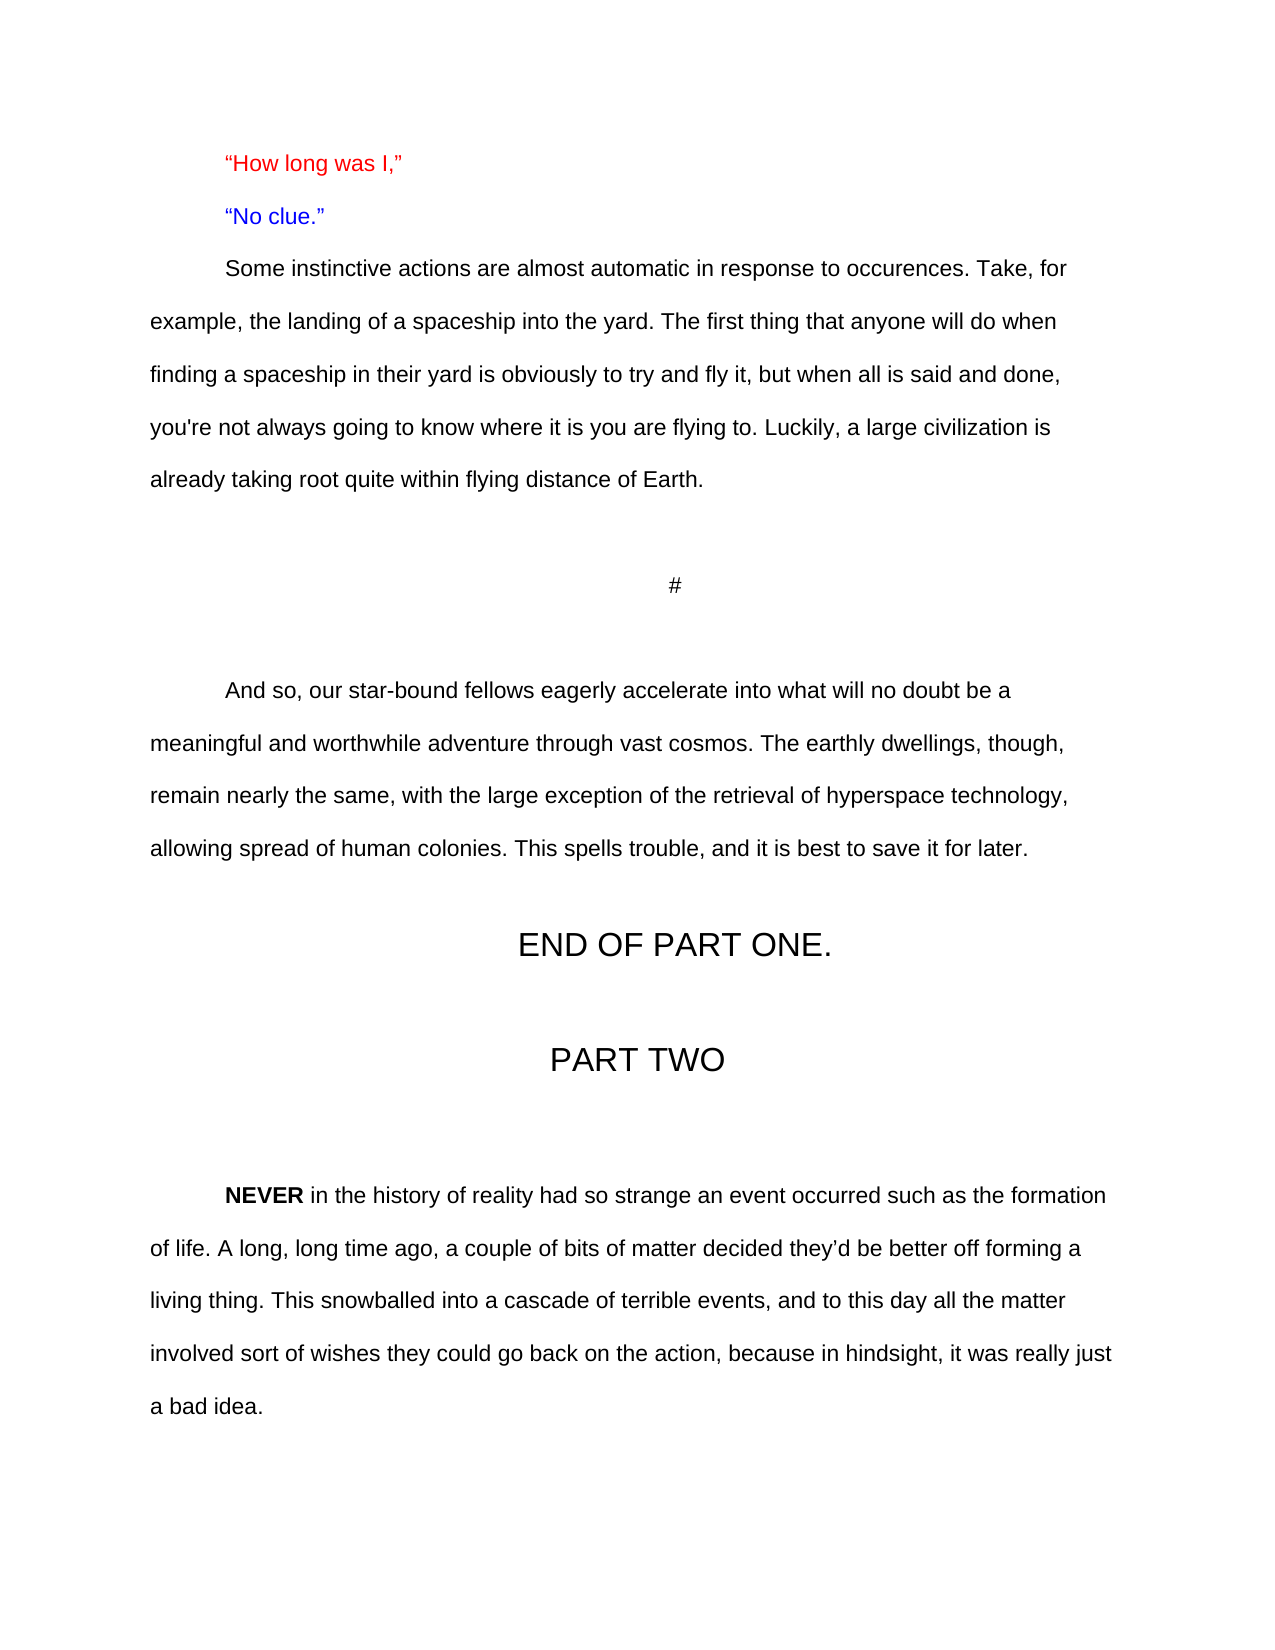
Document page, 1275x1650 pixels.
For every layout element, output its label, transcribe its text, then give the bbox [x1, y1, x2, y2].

text Some instinctive actions are almost automatic in response to occurences. Take, for example, the landing of a spaceship into the yard. The first thing that anyone will do when finding a spaceship in their yard is obviously to try and fly it, but when all is said and done, you're not always going to know where it is you are flying to. Luckily, a large civilization is already taking root quite within flying distance of Earth. [150, 255, 1125, 493]
text NEVER in the history of reality had so strange an event occurred such as the formation of life. A long, long time ago, a couple of bits of matter decided they’d be better off forming a living thing. This snowballed into a cascade of terrible events, and to this day all the matter involved sort of wishes they could go back on the action, because in hindsight, it was really just a bad idea. [150, 1182, 1125, 1419]
text # [150, 572, 1125, 598]
text “How long was I,” [150, 150, 1125, 176]
text And so, our star-bound fellows eagerly accelerate into what will no doubt be a meaningful and worthwhile adventure through vast cosmos. The earthly dwellings, though, remain nearly the same, with the large exception of the retrieval of hyperspace technology, allowing spread of human colonies. This spells trouble, and it is best to save it for later. [150, 677, 1125, 862]
text “No clue.” [150, 203, 1125, 229]
subtitle PART TWO [150, 1040, 1125, 1078]
subtitle END OF PART ONE. [150, 925, 1125, 964]
